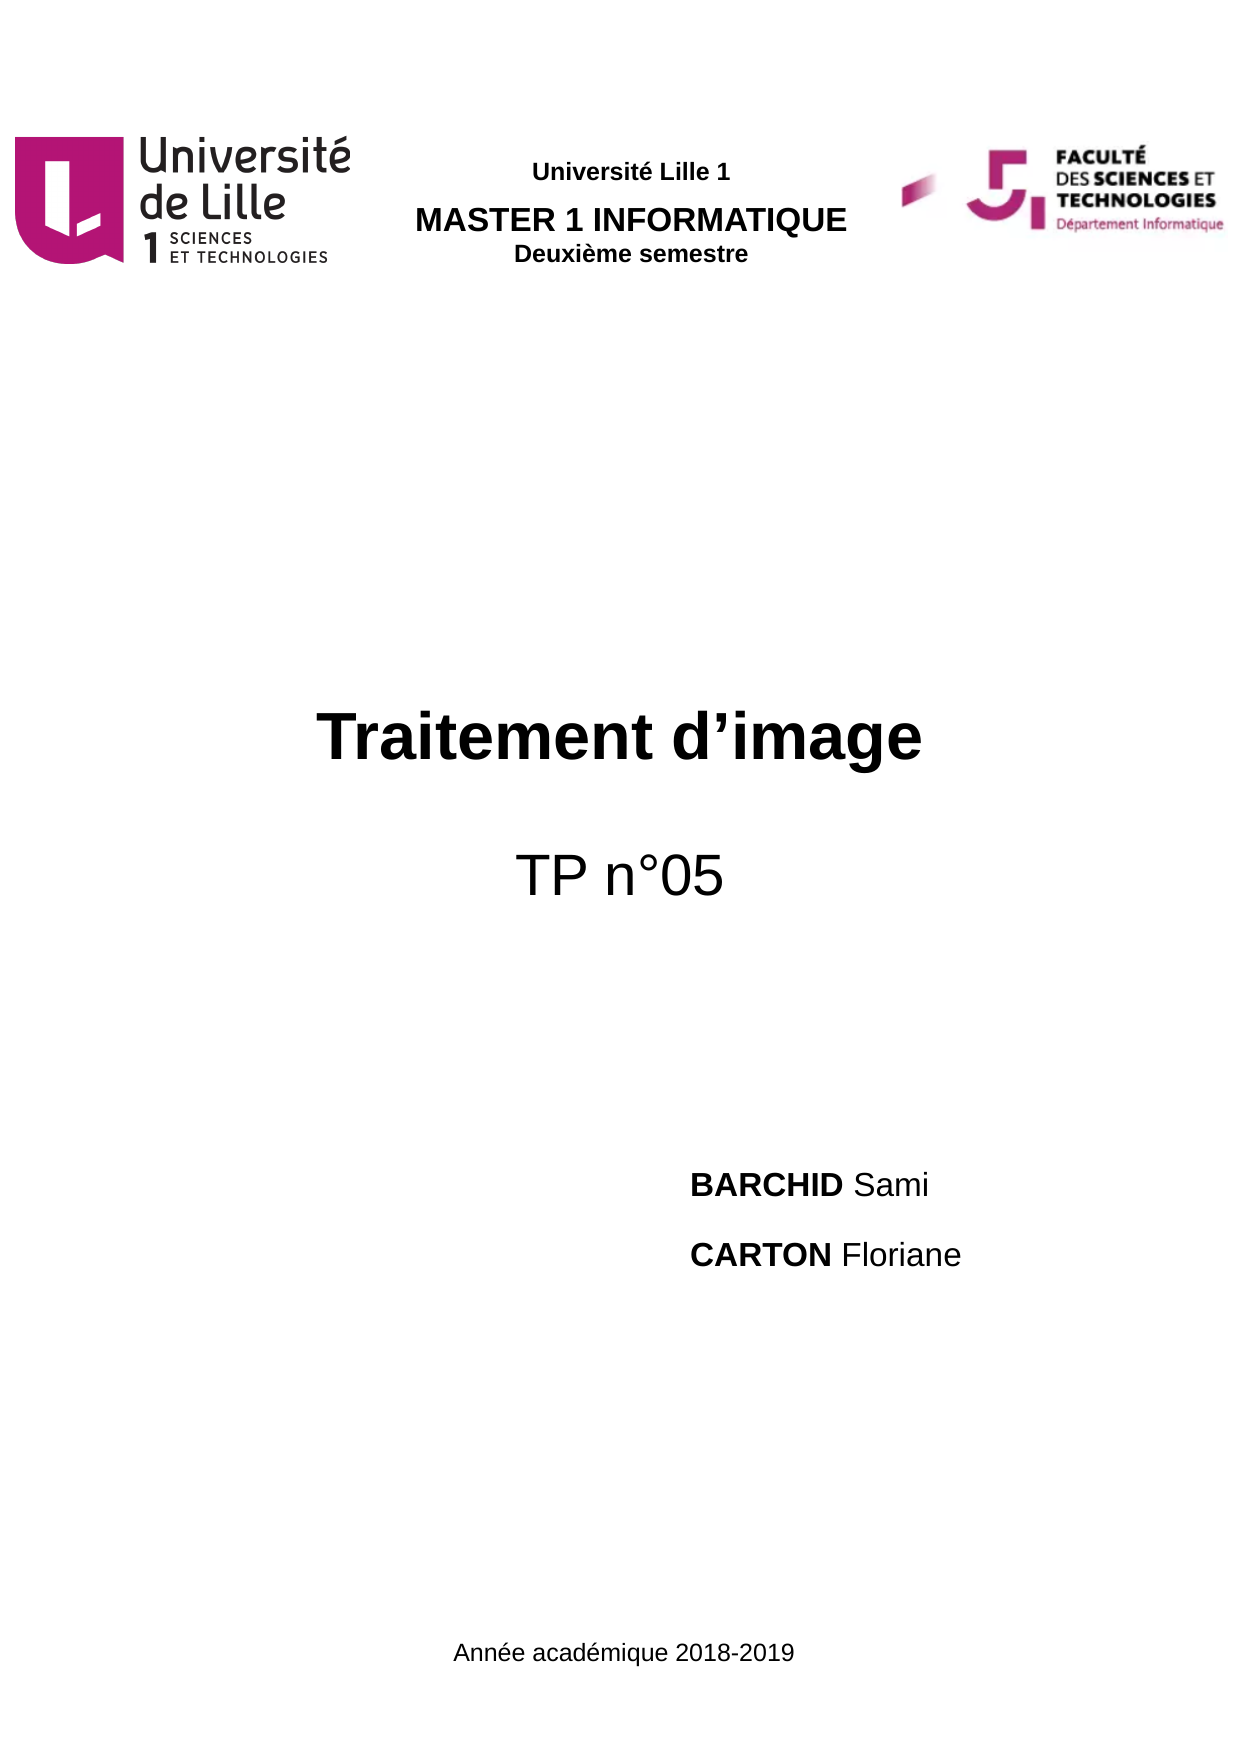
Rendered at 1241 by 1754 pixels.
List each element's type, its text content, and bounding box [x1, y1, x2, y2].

subtitle Université Lille 1 [365, 157, 897, 185]
text MASTER 1 INFORMATIQUE [365, 200, 897, 238]
text CARTON Floriane [690, 1235, 1153, 1273]
text Deuxième semestre [365, 238, 897, 267]
picture [15, 135, 350, 264]
picture [901, 132, 1228, 252]
subtitle Traitement d’image [109, 697, 1131, 773]
text BARCHID Sami [690, 1165, 1153, 1203]
text Année académique 2018-2019 [417, 1638, 831, 1667]
subtitle TP n°05 [109, 840, 1131, 907]
